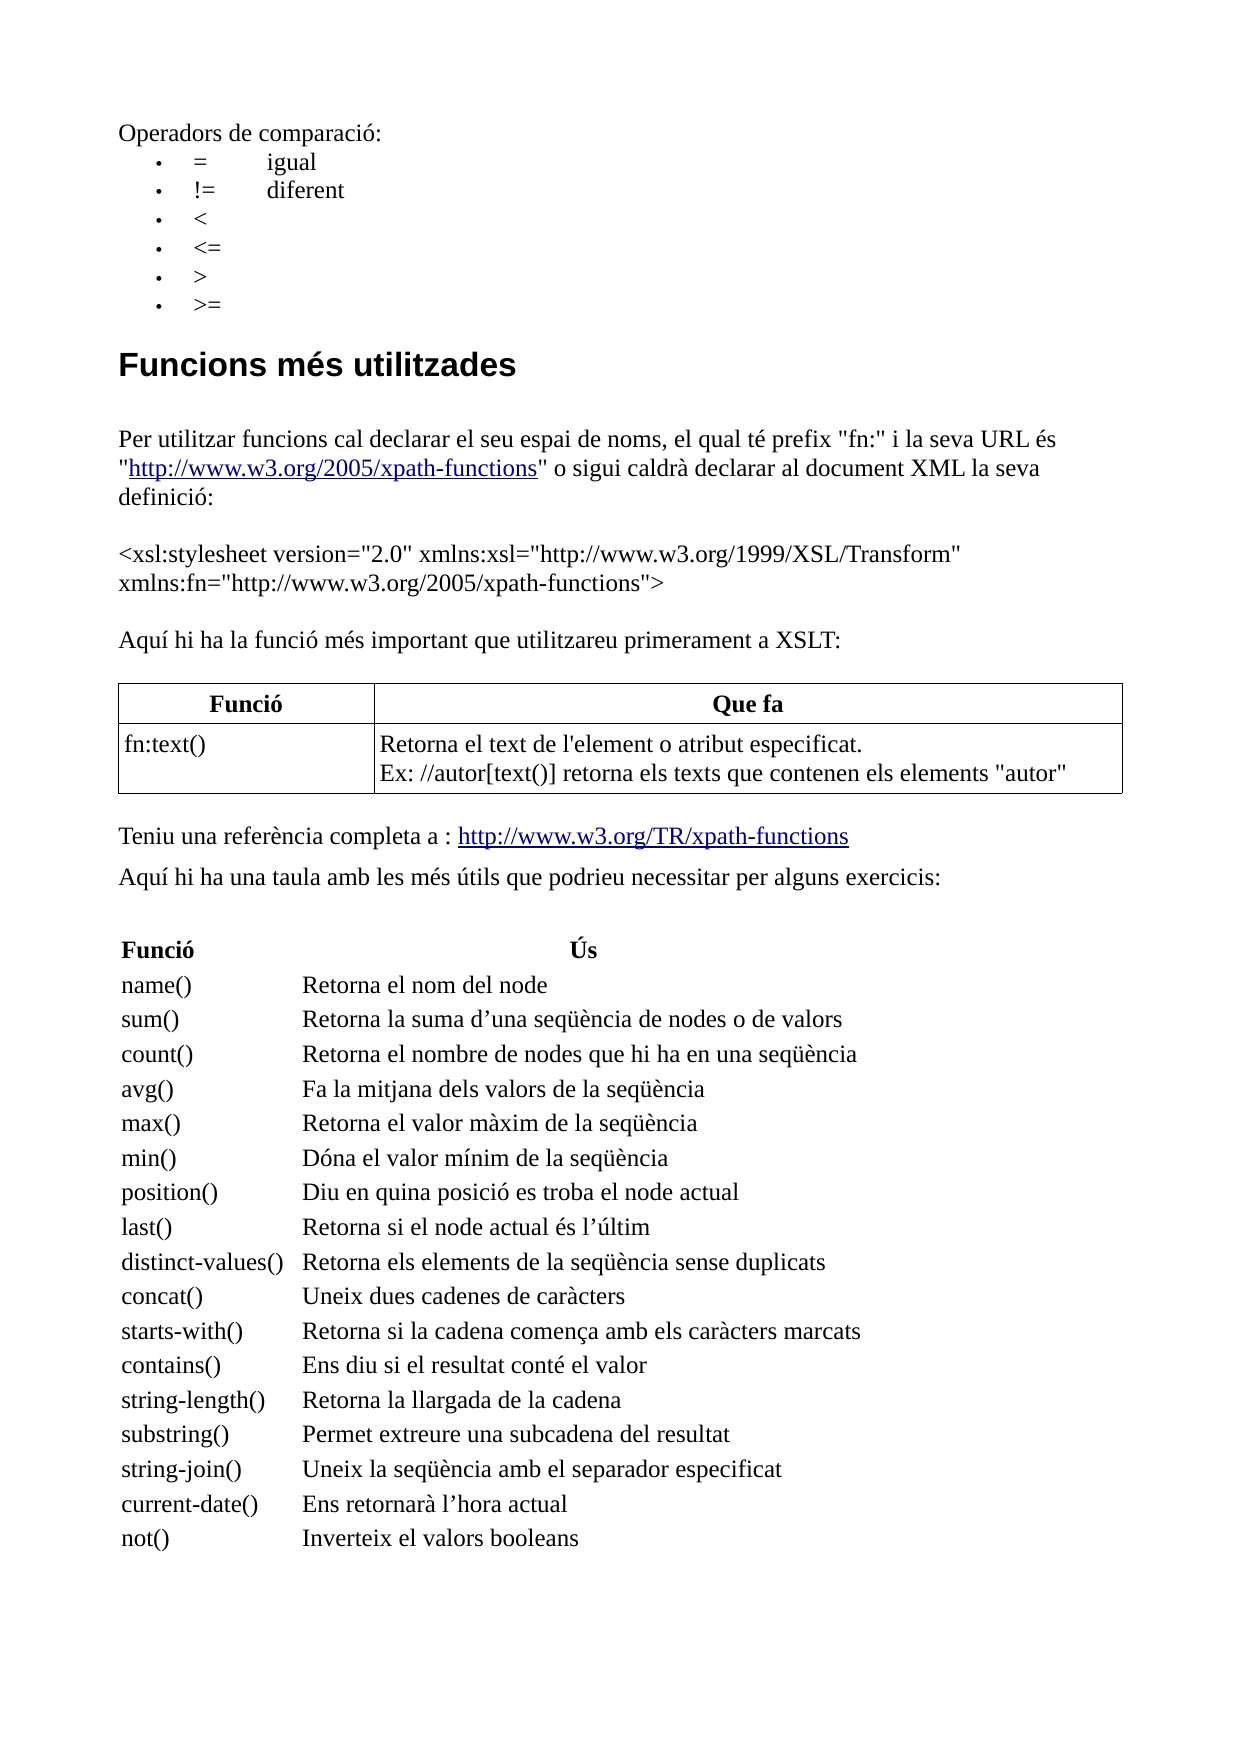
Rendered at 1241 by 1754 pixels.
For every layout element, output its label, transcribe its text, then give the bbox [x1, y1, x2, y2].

text Teniu una referència completa a : http://www.w3.org/TR/xpath-functions [118, 821, 1122, 850]
table_cell distinct-values() [118, 1244, 299, 1278]
text xmlns:fn="http://www.w3.org/2005/xpath-functions"> [118, 568, 1122, 597]
table_cell Ens retornarà l’hora actual [299, 1486, 874, 1520]
table_cell Fa la mitjana dels valors de la seqüència [299, 1071, 874, 1105]
table_cell substring() [118, 1417, 299, 1451]
table_cell Retorna el nom del node [299, 967, 874, 1002]
table_cell Permet extreure una subcadena del resultat [299, 1417, 874, 1451]
table_cell Retorna el nombre de nodes que hi ha en una seqüència [299, 1036, 874, 1071]
table_cell string-join() [118, 1451, 299, 1486]
table_cell Retorna els elements de la seqüència sense duplicats [299, 1244, 874, 1278]
table_cell sum() [118, 1002, 299, 1036]
table_cell string-length() [118, 1382, 299, 1417]
table_cell Retorna si el node actual és l’últim [299, 1209, 874, 1244]
subtitle Funcions més utilitzades [118, 344, 1122, 383]
list != diferent [156, 176, 1122, 204]
table_cell position() [118, 1175, 299, 1209]
table_cell contains() [118, 1348, 299, 1382]
text <xsl:stylesheet version="2.0" xmlns:xsl="http://www.w3.org/1999/XSL/Transform" [118, 539, 1122, 568]
table_cell Inverteix el valors booleans [299, 1520, 874, 1555]
list <= [156, 233, 1122, 262]
table_cell current-date() [118, 1486, 299, 1520]
table_header Funció [119, 684, 374, 723]
table_cell Retorna el valor màxim de la seqüència [299, 1105, 874, 1140]
table_cell avg() [118, 1071, 299, 1105]
table_cell Dóna el valor mínim de la seqüència [299, 1140, 874, 1174]
text Per utilitzar funcions cal declarar el seu espai de noms, el qual té prefix "fn:" i la seva URL és "http://www.w3.org/2005/xpath-functions" o sigui caldrà declarar al document XML la seva definició: [118, 424, 1122, 511]
table_cell concat() [118, 1278, 299, 1313]
list >= [156, 291, 1122, 319]
table_cell fn:text() [119, 724, 374, 792]
table_cell Uneix dues cadenes de caràcters [299, 1278, 874, 1313]
table_cell min() [118, 1140, 299, 1174]
table_cell Retorna la suma d’una seqüència de nodes o de valors [299, 1002, 874, 1036]
table_cell Retorna la llargada de la cadena [299, 1382, 874, 1417]
table_cell max() [118, 1105, 299, 1140]
list = igual [156, 147, 1122, 176]
list > [156, 262, 1122, 291]
table_cell Ens diu si el resultat conté el valor [299, 1348, 874, 1382]
table_cell name() [118, 967, 299, 1002]
table_header Ús [299, 933, 874, 967]
table_cell Retorna si la cadena comença amb els caràcters marcats [299, 1313, 874, 1347]
text Aquí hi ha una taula amb les més útils que podrieu necessitar per alguns exercicis: [118, 862, 1122, 891]
text Aquí hi ha la funció més important que utilitzareu primerament a XSLT: [118, 626, 1122, 654]
table_cell count() [118, 1036, 299, 1071]
table_cell Retorna el text de l'element o atribut especificat. Ex: //autor[text()] retorna els texts que contenen els elements "autor" [375, 724, 1122, 792]
table_cell not() [118, 1520, 299, 1555]
table_cell last() [118, 1209, 299, 1244]
text Operadors de comparació: [118, 118, 1122, 147]
table_header Que fa [375, 684, 1122, 723]
table_header Funció [118, 933, 299, 967]
table_cell Uneix la seqüència amb el separador especificat [299, 1451, 874, 1486]
table_cell Diu en quina posició es troba el node actual [299, 1175, 874, 1209]
list < [156, 204, 1122, 233]
table_cell starts-with() [118, 1313, 299, 1347]
